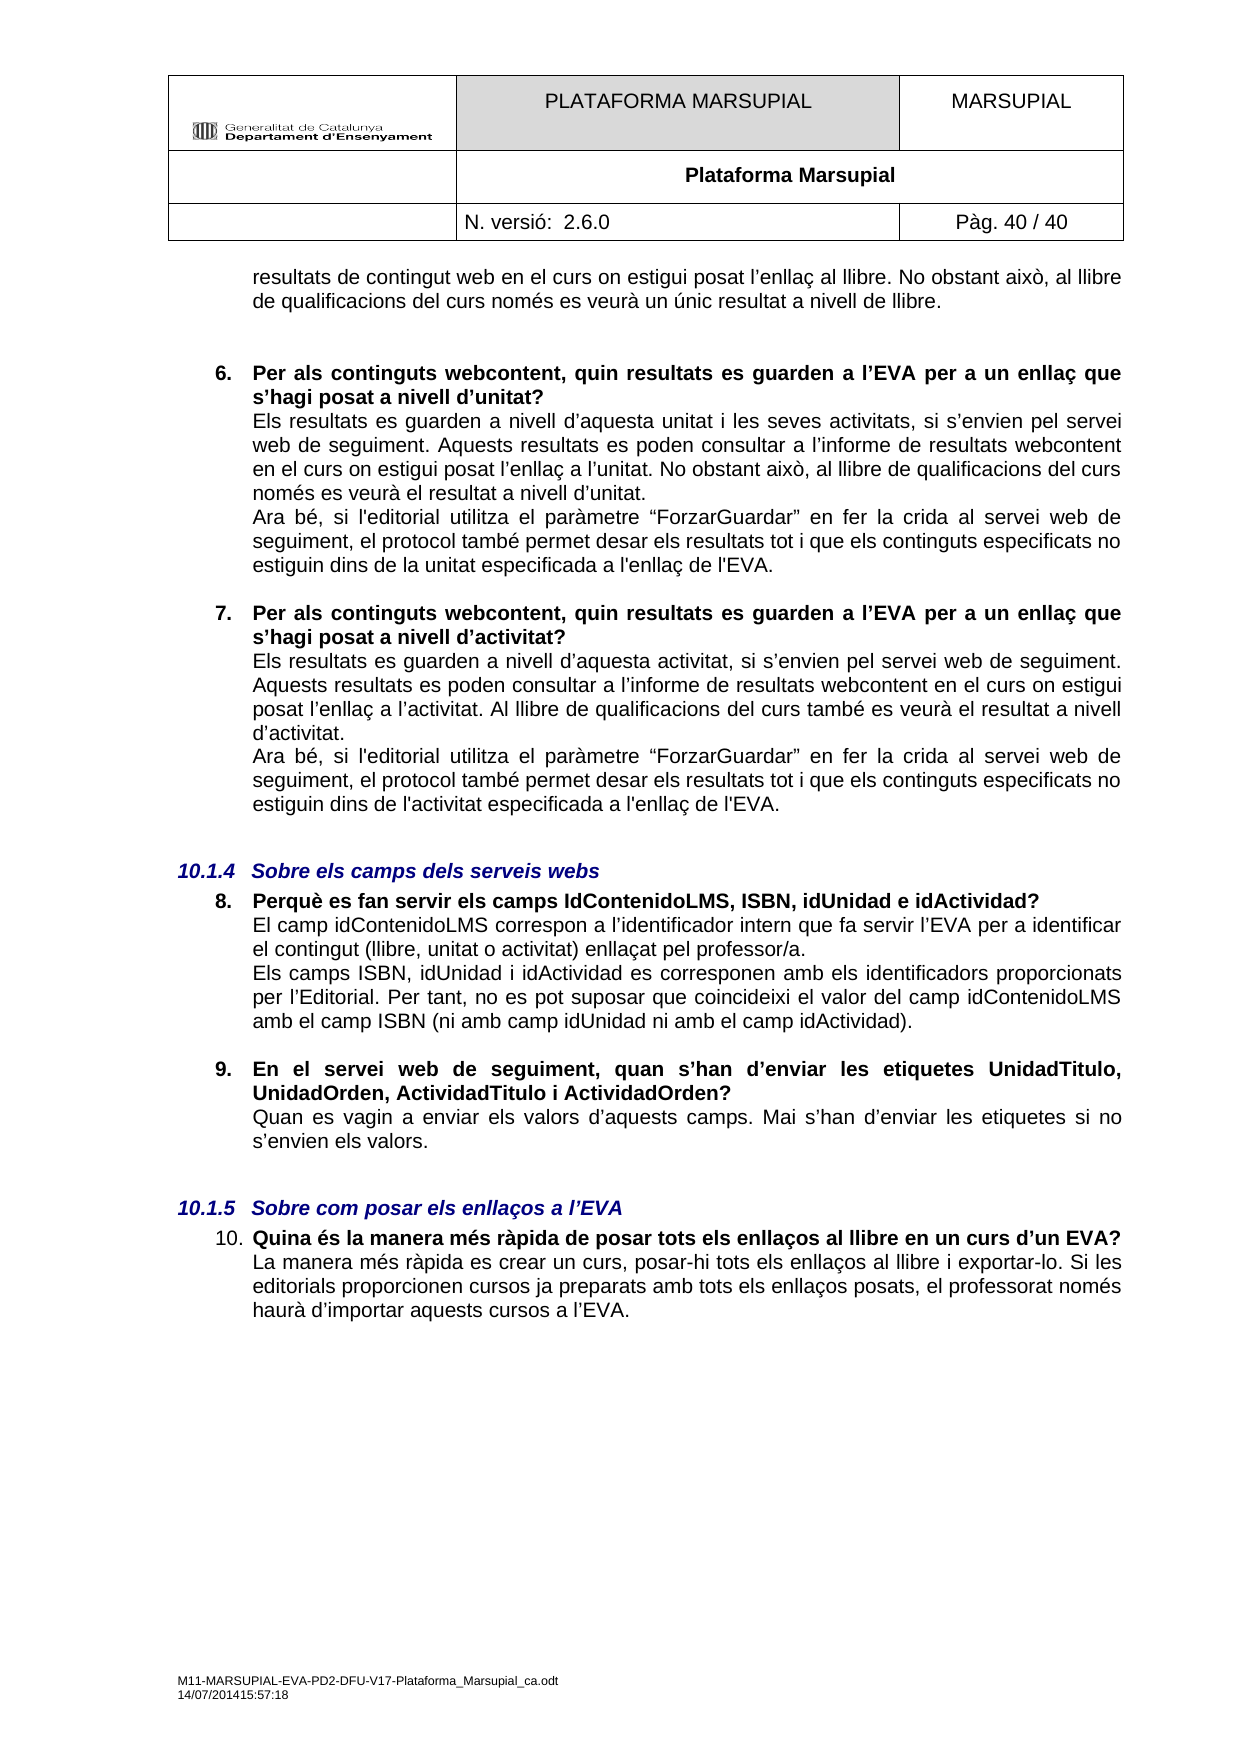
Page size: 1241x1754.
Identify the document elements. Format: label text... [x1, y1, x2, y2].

list Perquè es fan servir els camps IdContenidoLMS, ISBN, idUnidad e idActividad? [215, 889, 1122, 913]
text resultats de contingut web en el curs on estigui posat l’enllaç al llibre. No obstant això, al llibre de qualificacions del curs només es veurà un únic resultat a nivell de llibre. [252, 265, 1122, 313]
text Els resultats es guarden a nivell d’aquesta activitat, si s’envien pel servei web de seguiment. Aquests resultats es poden consultar a l’informe de resultats webcontent en el curs on estigui posat l’enllaç a l’activitat. Al llibre de qualificacions del curs també es veurà el resultat a nivell d’activitat. [252, 648, 1122, 744]
text Ara bé, si l'editorial utilitza el paràmetre “ForzarGuardar” en fer la crida al servei web de seguiment, el protocol també permet desar els resultats tot i que els continguts especificats no estiguin dins de l'activitat especificada a l'enllaç de l'EVA. [252, 744, 1122, 816]
text El camp idContenidoLMS correspon a l’identificador intern que fa servir l’EVA per a identificar el contingut (llibre, unitat o activitat) enllaçat pel professor/a. [252, 913, 1122, 961]
text Ara bé, si l'editorial utilitza el paràmetre “ForzarGuardar” en fer la crida al servei web de seguiment, el protocol també permet desar els resultats tot i que els continguts especificats no estiguin dins de la unitat especificada a l'enllaç de l'EVA. [252, 505, 1122, 577]
list Per als continguts webcontent, quin resultats es guarden a l’EVA per a un enllaç que s’hagi posat a nivell d’activitat? [215, 601, 1122, 648]
list En el servei web de seguiment, quan s’han d’enviar les etiquetes UnidadTitulo, UnidadOrden, ActividadTitulo i ActividadOrden? [215, 1057, 1122, 1105]
subtitle Sobre els camps dels serveis webs [177, 859, 1122, 883]
list Per als continguts webcontent, quin resultats es guarden a l’EVA per a un enllaç que s’hagi posat a nivell d’unitat? [215, 361, 1122, 409]
text Els resultats es guarden a nivell d’aquesta unitat i les seves activitats, si s’envien pel servei web de seguiment. Aquests resultats es poden consultar a l’informe de resultats webcontent en el curs on estigui posat l’enllaç a l’unitat. No obstant això, al llibre de qualificacions del curs només es veurà el resultat a nivell d’unitat. [252, 409, 1122, 505]
list Quina és la manera més ràpida de posar tots els enllaços al llibre en un curs d’un EVA? [215, 1226, 1122, 1249]
text Quan es vagin a enviar els valors d’aquests camps. Mai s’han d’enviar les etiquetes si no s’envien els valors. [252, 1105, 1122, 1153]
subtitle Sobre com posar els enllaços a l’EVA [177, 1195, 1122, 1219]
text Els camps ISBN, idUnidad i idActividad es corresponen amb els identificadors proporcionats per l’Editorial. Per tant, no es pot suposar que coincideixi el valor del camp idContenidoLMS amb el camp ISBN (ni amb camp idUnidad ni amb el camp idActividad). [252, 961, 1122, 1033]
text La manera més ràpida es crear un curs, posar-hi tots els enllaços al llibre i exportar-lo. Si les editorials proporcionen cursos ja preparats amb tots els enllaços posats, el professorat només haurà d’importar aquests cursos a l’EVA. [252, 1249, 1122, 1321]
